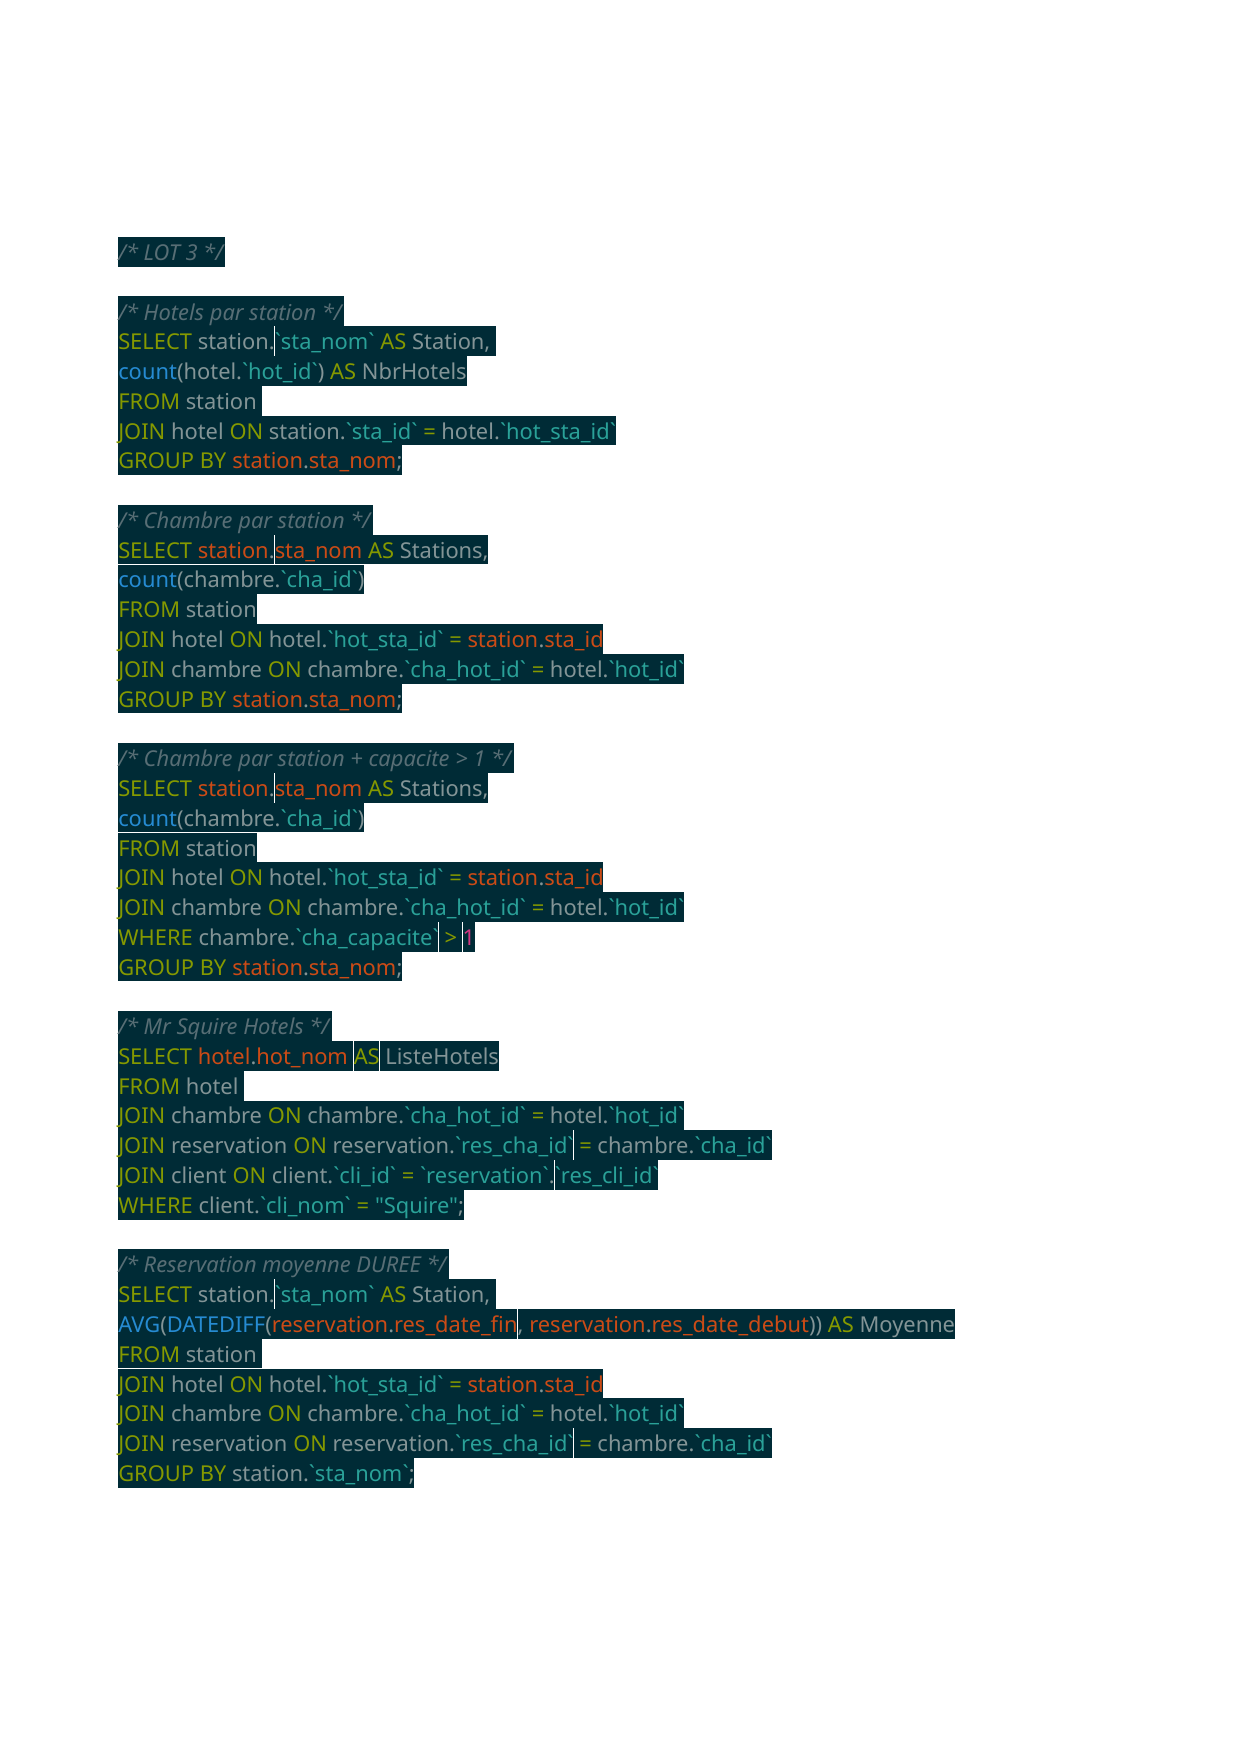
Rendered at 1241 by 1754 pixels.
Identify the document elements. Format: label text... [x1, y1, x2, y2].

text SELECT hotel.hot_nom AS ListeHotels [118, 1041, 1122, 1071]
text SELECT station.`sta_nom` AS Station, [118, 326, 1122, 356]
text /* LOT 3 */ [118, 237, 1122, 267]
text FROM station [118, 594, 1122, 624]
text JOIN chambre ON chambre.`cha_hot_id` = hotel.`hot_id` [118, 654, 1122, 684]
text /* Reservation moyenne DUREE */ [118, 1249, 1122, 1279]
text GROUP BY station.sta_nom; [118, 684, 1122, 713]
text WHERE chambre.`cha_capacite` > 1 [118, 922, 1122, 952]
text JOIN hotel ON hotel.`hot_sta_id` = station.sta_id [118, 862, 1122, 892]
text JOIN chambre ON chambre.`cha_hot_id` = hotel.`hot_id` [118, 1398, 1122, 1428]
text JOIN hotel ON hotel.`hot_sta_id` = station.sta_id [118, 1368, 1122, 1398]
text count(hotel.`hot_id`) AS NbrHotels [118, 356, 1122, 386]
text GROUP BY station.`sta_nom`; [118, 1458, 1122, 1488]
text JOIN hotel ON hotel.`hot_sta_id` = station.sta_id [118, 624, 1122, 654]
text count(chambre.`cha_id`) [118, 803, 1122, 832]
text AVG(DATEDIFF(reservation.res_date_fin, reservation.res_date_debut)) AS Moyenne [118, 1309, 1122, 1339]
text count(chambre.`cha_id`) [118, 564, 1122, 594]
text GROUP BY station.sta_nom; [118, 952, 1122, 981]
text /* Chambre par station + capacite > 1 */ [118, 743, 1122, 773]
text JOIN reservation ON reservation.`res_cha_id` = chambre.`cha_id` [118, 1130, 1122, 1160]
text JOIN client ON client.`cli_id` = `reservation`.`res_cli_id` [118, 1160, 1122, 1190]
text /* Mr Squire Hotels */ [118, 1011, 1122, 1041]
text GROUP BY station.sta_nom; [118, 445, 1122, 475]
text JOIN hotel ON station.`sta_id` = hotel.`hot_sta_id` [118, 416, 1122, 445]
text SELECT station.`sta_nom` AS Station, [118, 1279, 1122, 1309]
text FROM hotel [118, 1071, 1122, 1101]
text /* Chambre par station */ [118, 505, 1122, 535]
text FROM station [118, 832, 1122, 862]
text JOIN chambre ON chambre.`cha_hot_id` = hotel.`hot_id` [118, 892, 1122, 922]
text JOIN reservation ON reservation.`res_cha_id` = chambre.`cha_id` [118, 1428, 1122, 1458]
text SELECT station.sta_nom AS Stations, [118, 535, 1122, 564]
text JOIN chambre ON chambre.`cha_hot_id` = hotel.`hot_id` [118, 1101, 1122, 1130]
text FROM station [118, 386, 1122, 416]
text WHERE client.`cli_nom` = "Squire"; [118, 1190, 1122, 1220]
text SELECT station.sta_nom AS Stations, [118, 773, 1122, 803]
text FROM station [118, 1339, 1122, 1368]
text /* Hotels par station */ [118, 296, 1122, 326]
